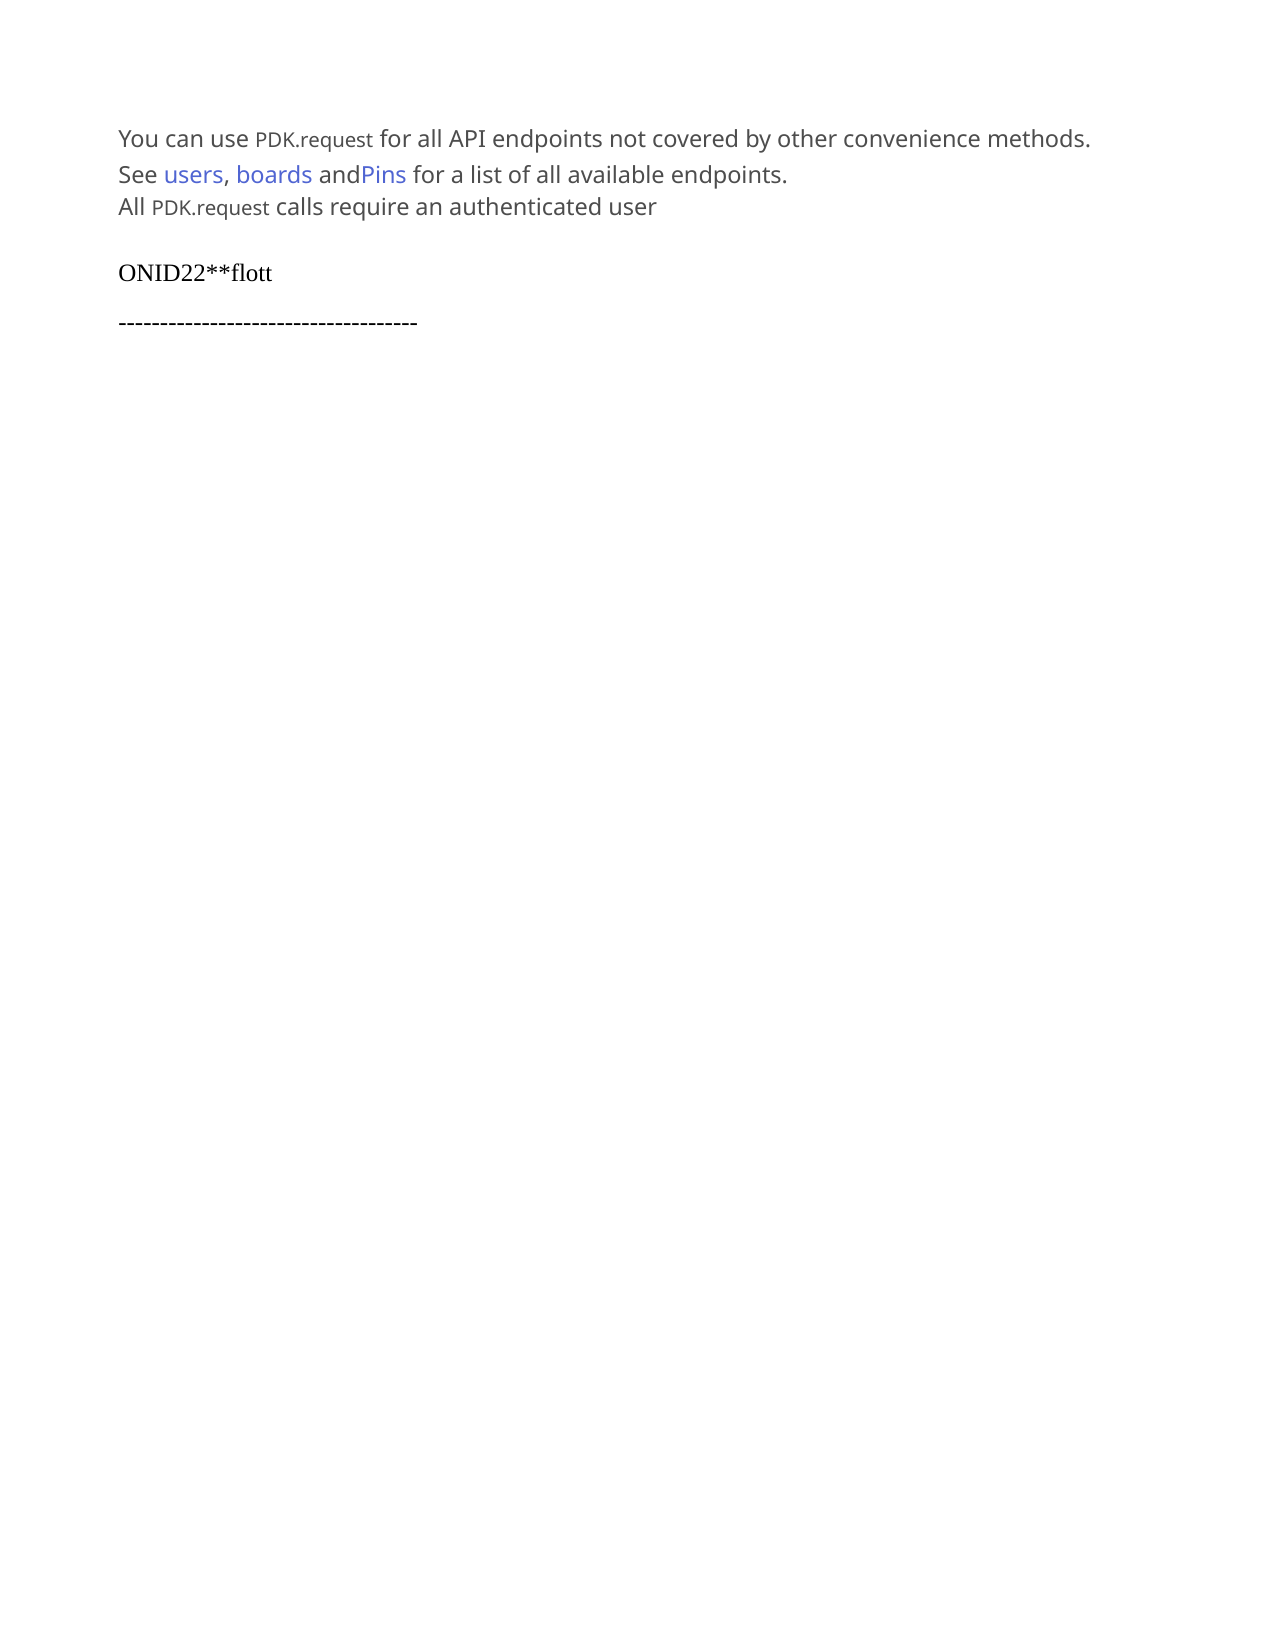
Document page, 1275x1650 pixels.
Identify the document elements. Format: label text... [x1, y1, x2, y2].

text ONID22**flott [118, 258, 1157, 287]
text You can use PDK.request for all API endpoints not covered by other convenience methods. See users, boards andPins for a list of all available endpoints. [118, 118, 1157, 190]
text ------------------------------------ [118, 307, 1157, 336]
text All PDK.request calls require an authenticated user [118, 190, 1157, 222]
